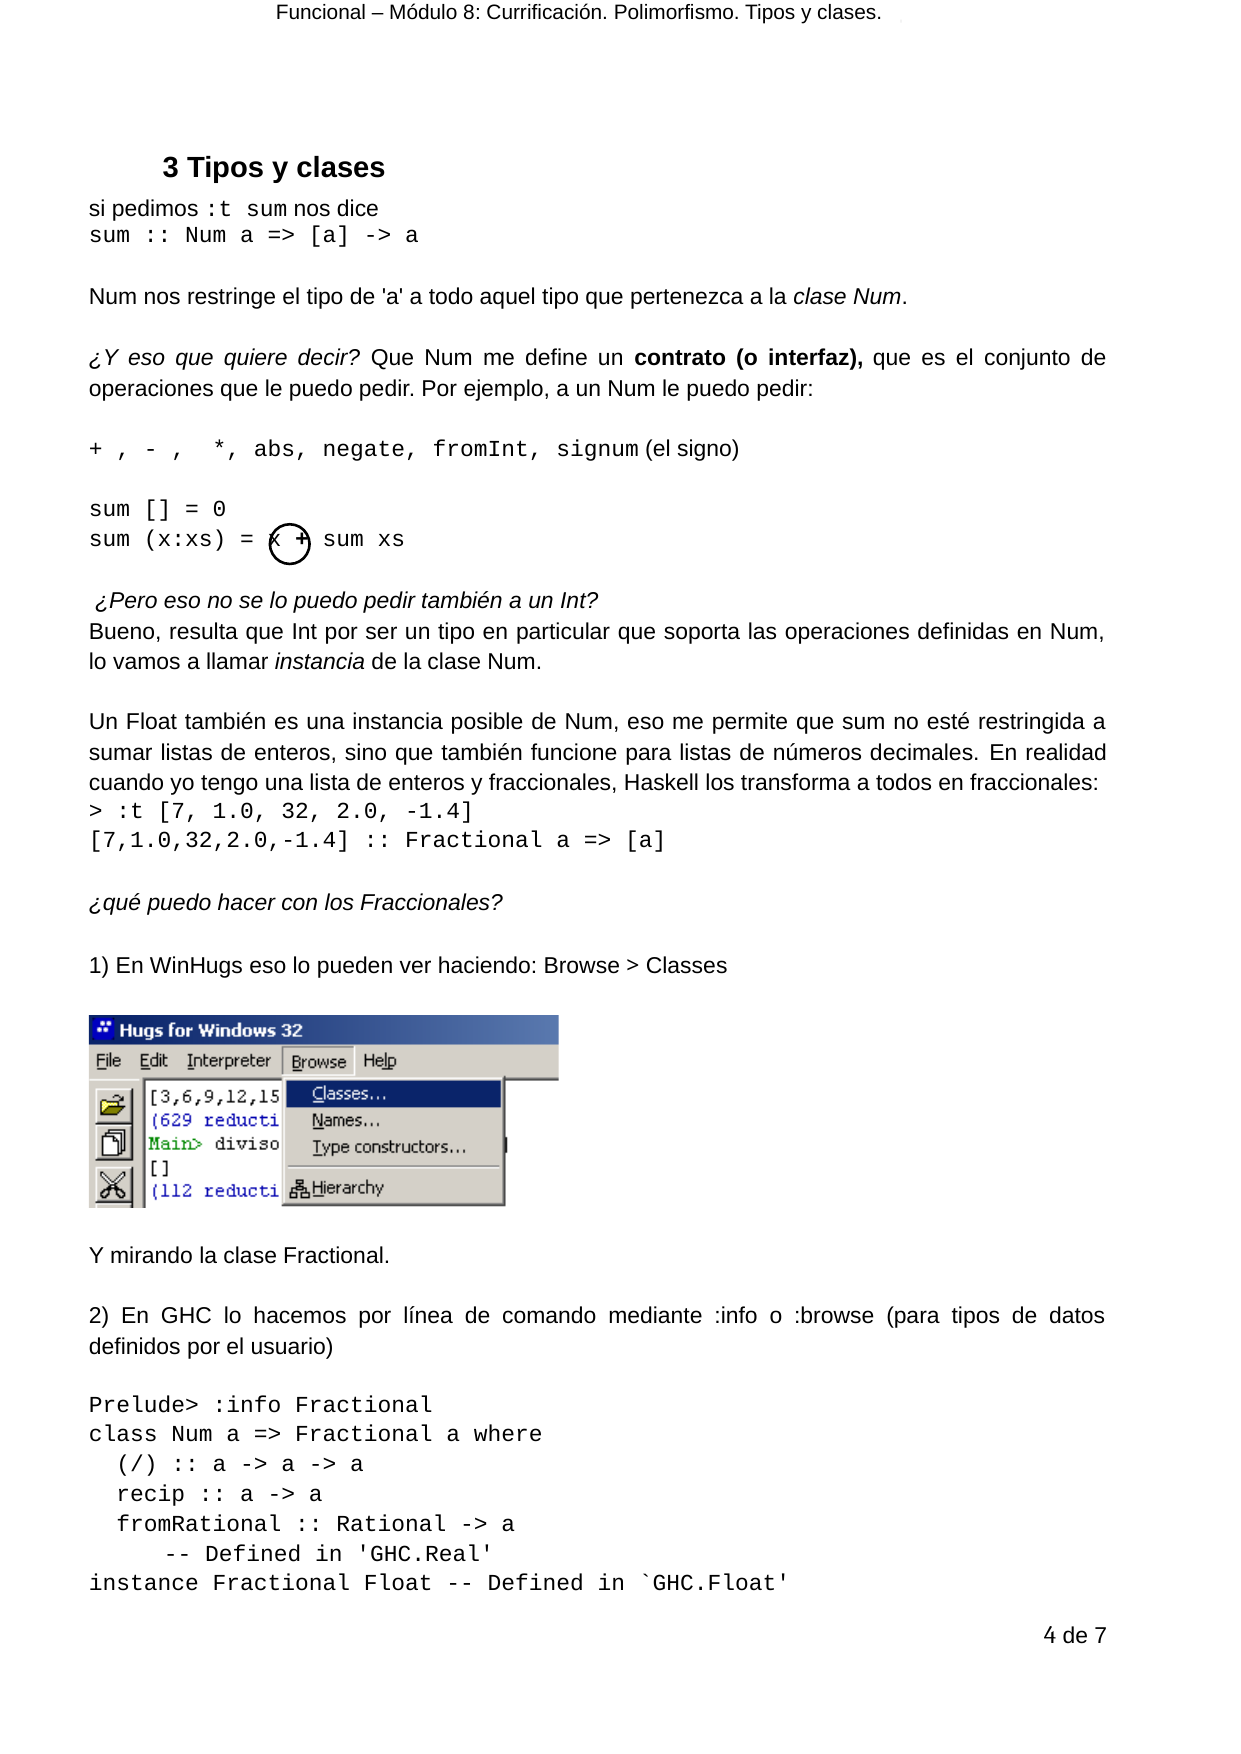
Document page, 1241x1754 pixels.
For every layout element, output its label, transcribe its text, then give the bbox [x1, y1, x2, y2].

text sum (x:xs) = x + sum xs [89, 527, 276, 553]
text sum (x:xs) = x + sum xs [304, 527, 1107, 553]
text > :t [7, 1.0, 32, 2.0, -1.4] [89, 799, 1107, 825]
text ¿Y eso que quiere decir? Que Num me define un contrato (o interfaz), que es el conjunto de operaciones que le puedo pedir. Por ejemplo, a un Num le puedo pedir: [89, 313, 1107, 401]
text sum [] = 0 [89, 498, 1107, 524]
picture [88, 1015, 559, 1208]
text fromRational :: Rational -> a [89, 1512, 1107, 1538]
text recip :: a -> a [89, 1482, 1107, 1508]
text 1) En WinHugs eso lo pueden ver haciendo: Browse > Classes [89, 949, 1107, 980]
text ¿qué puedo hacer con los Fraccionales? [89, 889, 1107, 915]
text 2) En GHC lo hacemos por línea de comando mediante :info o :browse (para tipos de datos definidos por el usuario) [89, 1302, 1107, 1359]
text (/) :: a -> a -> a [89, 1453, 1107, 1478]
text class Num a => Fractional a where [89, 1423, 1107, 1449]
text si pedimos :t sum nos dice [89, 195, 1107, 223]
text Prelude> :info Fractional [89, 1393, 1107, 1419]
text sum (x:xs) = x + sum xs [272, 527, 308, 553]
text + , - , *, abs, negate, fromInt, signum (el signo) [89, 435, 1107, 463]
text Y mirando la clase Fractional. [89, 1242, 1107, 1268]
text Num nos restringe el tipo de 'a' a todo aquel tipo que pertenezca a la clase Num. [89, 253, 1107, 309]
subtitle 3 Tipos y clases [162, 150, 1107, 183]
text [7,1.0,32,2.0,-1.4] :: Fractional a => [a] [89, 829, 1107, 855]
text instance Fractional Float -- Defined in `GHC.Float' [89, 1572, 1107, 1598]
text Bueno, resulta que Int por ser un tipo en particular que soporta las operaciones definidas en Num, lo vamos a llamar instancia de la clase Num. [89, 618, 1107, 674]
text ¿Pero eso no se lo puedo pedir también a un Int? [89, 557, 1107, 614]
text sum :: Num a => [a] -> a [89, 223, 1107, 249]
text Un Float también es una instancia posible de Num, eso me permite que sum no esté restringida a sumar listas de enteros, sino que también funcione para listas de números decimales. En realidad cuando yo tengo una lista de enteros y fraccionales, Haskell los transforma a todos en fraccionales: [89, 678, 1107, 795]
text -- Defined in 'GHC.Real' [89, 1542, 1107, 1568]
